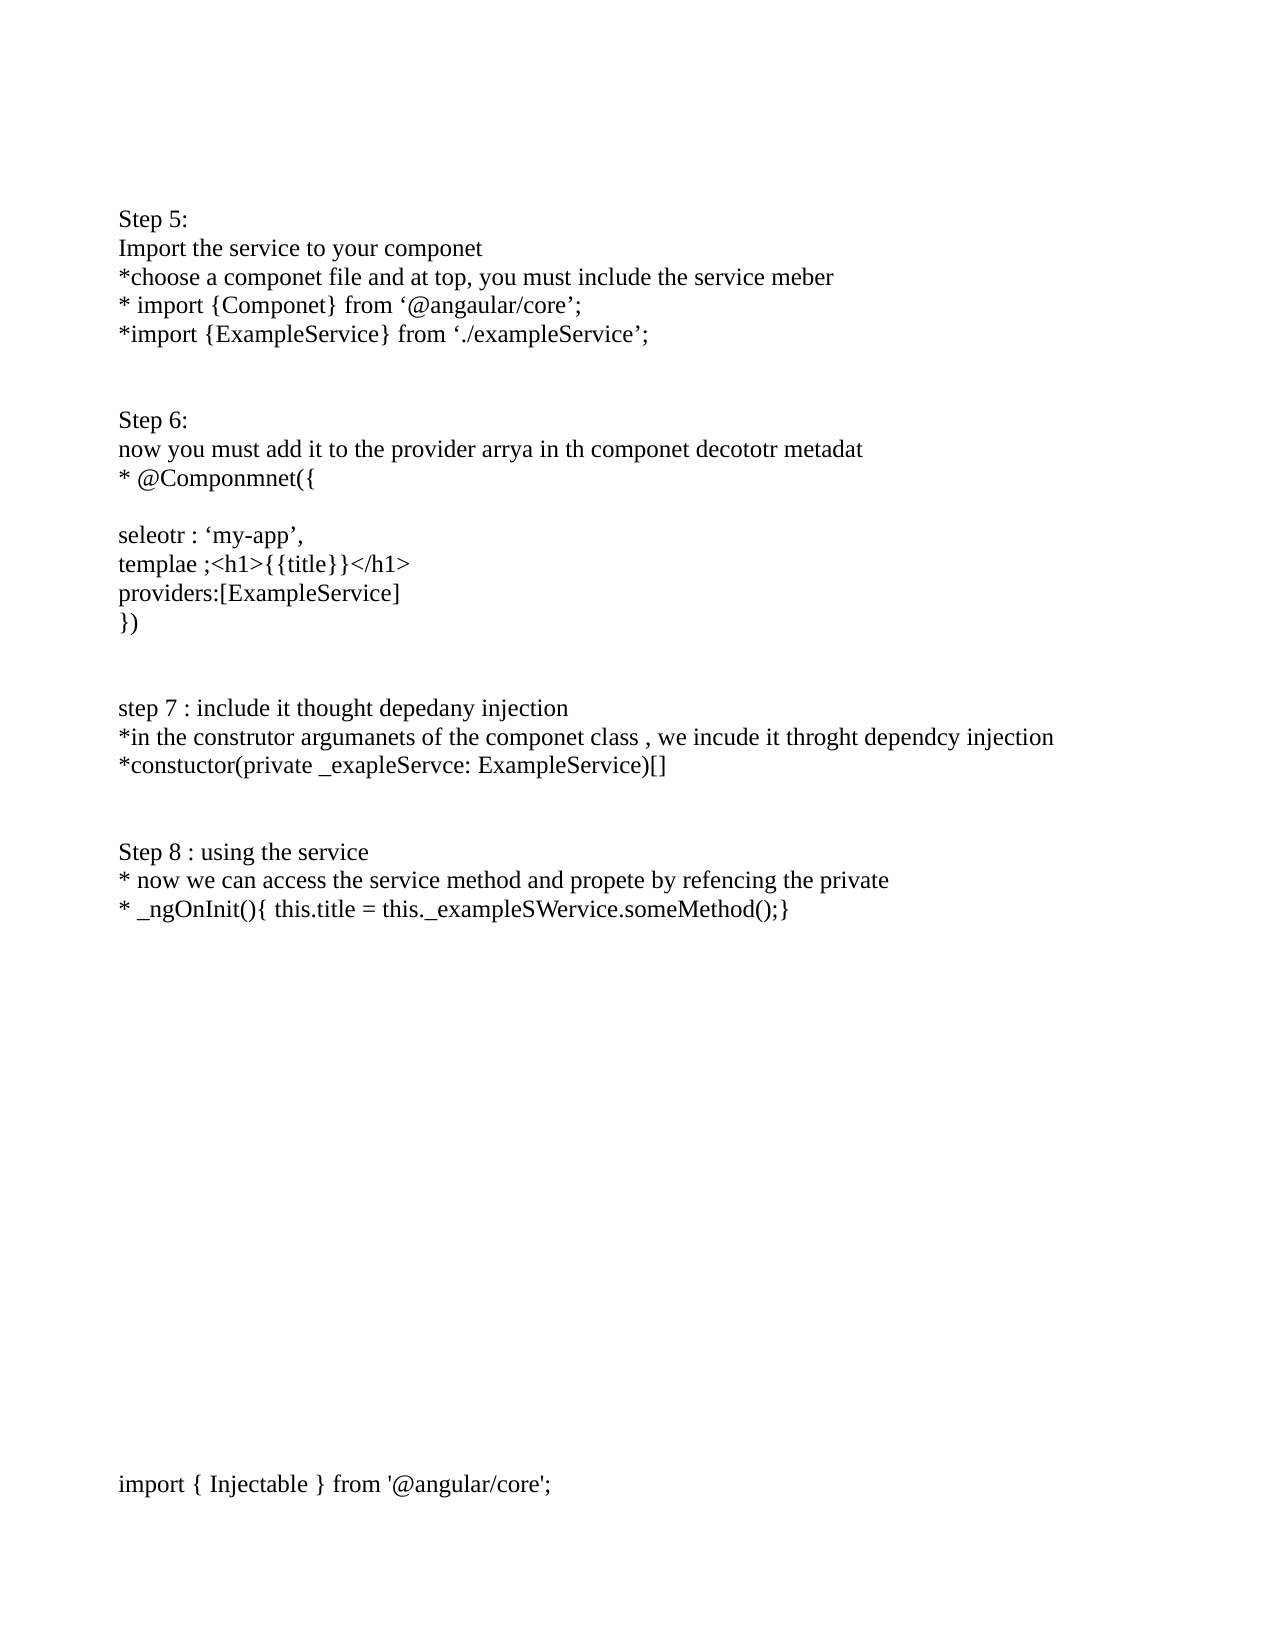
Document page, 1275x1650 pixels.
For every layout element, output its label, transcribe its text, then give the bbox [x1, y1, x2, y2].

text *constuctor(private _exapleServce: ExampleService)[] [118, 751, 1157, 779]
text }) [118, 607, 1157, 636]
text *choose a componet file and at top, you must include the service meber [118, 262, 1157, 291]
text Step 5: [118, 204, 1157, 233]
text * import {Componet} from ‘@angaular/core’; [118, 291, 1157, 319]
text step 7 : include it thought depedany injection [118, 693, 1157, 722]
text import { Injectable } from '@angular/core'; [118, 1469, 1157, 1498]
text Step 8 : using the service [118, 837, 1157, 866]
text * _ngOnInit(){ this.title = this._exampleSWervice.someMethod();} [118, 894, 1157, 923]
text *import {ExampleService} from ‘./exampleService’; [118, 319, 1157, 348]
text * @Componmnet({ [118, 463, 1157, 492]
text Import the service to your componet [118, 233, 1157, 262]
text templae ;<h1>{{title}}</h1> [118, 549, 1157, 578]
text Step 6: [118, 406, 1157, 434]
text providers:[ExampleService] [118, 578, 1157, 607]
text now you must add it to the provider arrya in th componet decototr metadat [118, 434, 1157, 463]
text seleotr : ‘my-app’, [118, 521, 1157, 549]
text * now we can access the service method and propete by refencing the private [118, 866, 1157, 894]
text *in the construtor argumanets of the componet class , we incude it throght dependcy injection [118, 722, 1157, 751]
